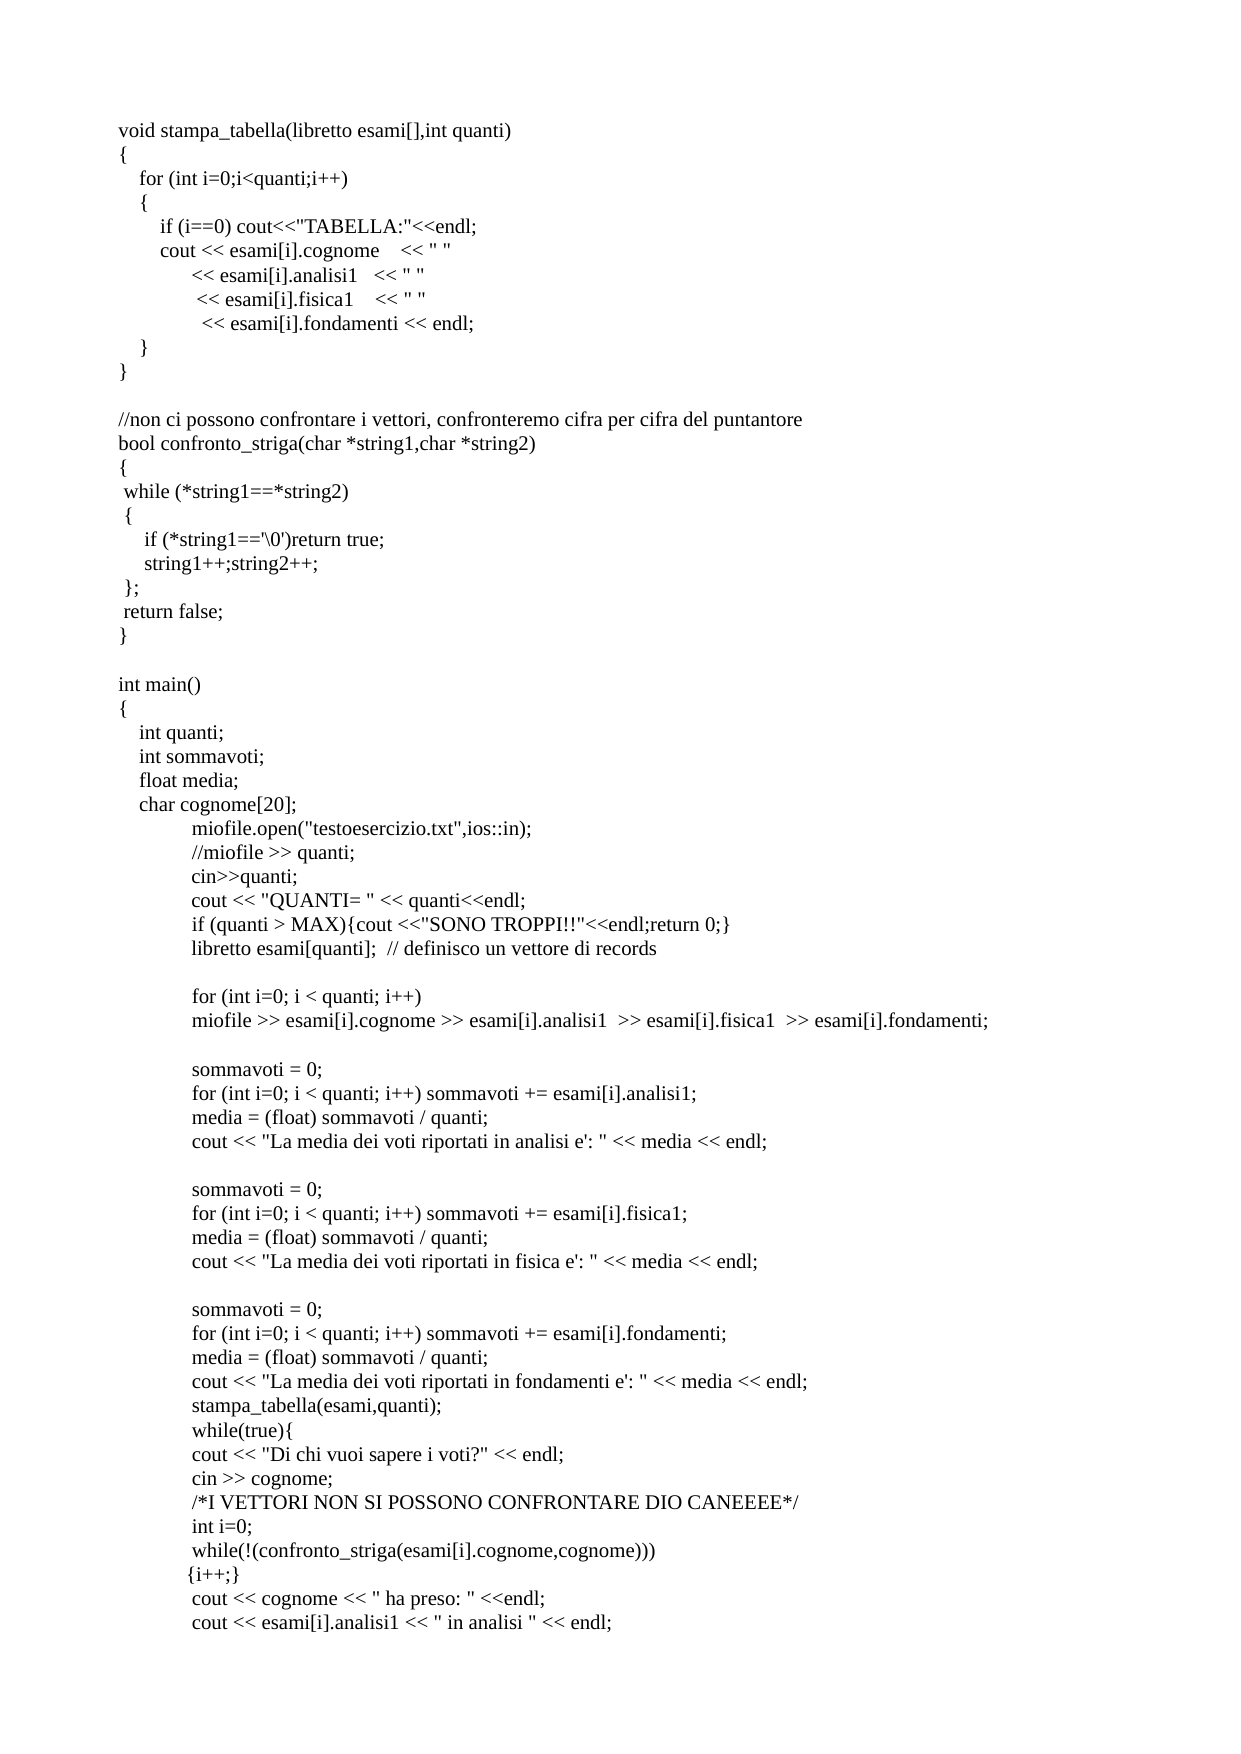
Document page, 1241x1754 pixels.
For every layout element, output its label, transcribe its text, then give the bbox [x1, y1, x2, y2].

text cout << "QUANTI= " << quanti<<endl; [118, 888, 1122, 912]
text } [118, 335, 1122, 359]
text while (*string1==*string2) [118, 479, 1122, 503]
text { [118, 696, 1122, 720]
text cout << esami[i].analisi1 << " in analisi " << endl; [118, 1610, 1122, 1634]
text {i++;} [118, 1562, 1122, 1586]
text cout << "La media dei voti riportati in fisica e': " << media << endl; [118, 1249, 1122, 1273]
text //miofile >> quanti; [118, 840, 1122, 864]
text int main() [118, 672, 1122, 696]
text media = (float) sommavoti / quanti; [118, 1345, 1122, 1369]
text sommavoti = 0; [118, 1177, 1122, 1201]
text miofile.open("testoesercizio.txt",ios::in); [118, 816, 1122, 840]
text void stampa_tabella(libretto esami[],int quanti) [118, 118, 1122, 142]
text char cognome[20]; [118, 792, 1122, 816]
text media = (float) sommavoti / quanti; [118, 1225, 1122, 1249]
text << esami[i].fisica1 << " " [118, 287, 1122, 311]
text int sommavoti; [118, 744, 1122, 768]
text sommavoti = 0; [118, 1297, 1122, 1321]
text if (i==0) cout<<"TABELLA:"<<endl; [118, 214, 1122, 238]
text stampa_tabella(esami,quanti); [118, 1393, 1122, 1417]
text if (quanti > MAX){cout <<"SONO TROPPI!!"<<endl;return 0;} [118, 912, 1122, 936]
text for (int i=0; i < quanti; i++) sommavoti += esami[i].fondamenti; [118, 1321, 1122, 1345]
text while(true){ [118, 1417, 1122, 1442]
text libretto esami[quanti]; // definisco un vettore di records [118, 936, 1122, 960]
text for (int i=0; i < quanti; i++) sommavoti += esami[i].fisica1; [118, 1201, 1122, 1225]
text bool confronto_striga(char *string1,char *string2) [118, 431, 1122, 455]
text if (*string1=='\0')return true; [118, 527, 1122, 551]
text { [118, 190, 1122, 214]
text media = (float) sommavoti / quanti; [118, 1105, 1122, 1129]
text }; [118, 575, 1122, 599]
text cin>>quanti; [118, 864, 1122, 888]
text } [118, 359, 1122, 383]
text { [118, 142, 1122, 166]
text cin >> cognome; [118, 1466, 1122, 1490]
text float media; [118, 768, 1122, 792]
text { [118, 503, 1122, 527]
text /*I VETTORI NON SI POSSONO CONFRONTARE DIO CANEEEE*/ [118, 1490, 1122, 1514]
text cout << cognome << " ha preso: " <<endl; [118, 1586, 1122, 1610]
text } [118, 623, 1122, 647]
text << esami[i].analisi1 << " " [118, 262, 1122, 287]
text cout << "La media dei voti riportati in analisi e': " << media << endl; [118, 1129, 1122, 1153]
text cout << esami[i].cognome << " " [118, 238, 1122, 262]
text int i=0; [118, 1514, 1122, 1538]
text string1++;string2++; [118, 551, 1122, 575]
text return false; [118, 599, 1122, 623]
text << esami[i].fondamenti << endl; [118, 311, 1122, 335]
text cout << "Di chi vuoi sapere i voti?" << endl; [118, 1442, 1122, 1466]
text int quanti; [118, 720, 1122, 744]
text for (int i=0; i < quanti; i++) sommavoti += esami[i].analisi1; [118, 1081, 1122, 1105]
text cout << "La media dei voti riportati in fondamenti e': " << media << endl; [118, 1369, 1122, 1393]
text { [118, 455, 1122, 479]
text while(!(confronto_striga(esami[i].cognome,cognome))) [118, 1538, 1122, 1562]
text //non ci possono confrontare i vettori, confronteremo cifra per cifra del puntantore [118, 407, 1122, 431]
text miofile >> esami[i].cognome >> esami[i].analisi1 >> esami[i].fisica1 >> esami[i].fondamenti; [118, 1008, 1122, 1032]
text for (int i=0;i<quanti;i++) [118, 166, 1122, 190]
text sommavoti = 0; [118, 1057, 1122, 1081]
text for (int i=0; i < quanti; i++) [118, 984, 1122, 1008]
